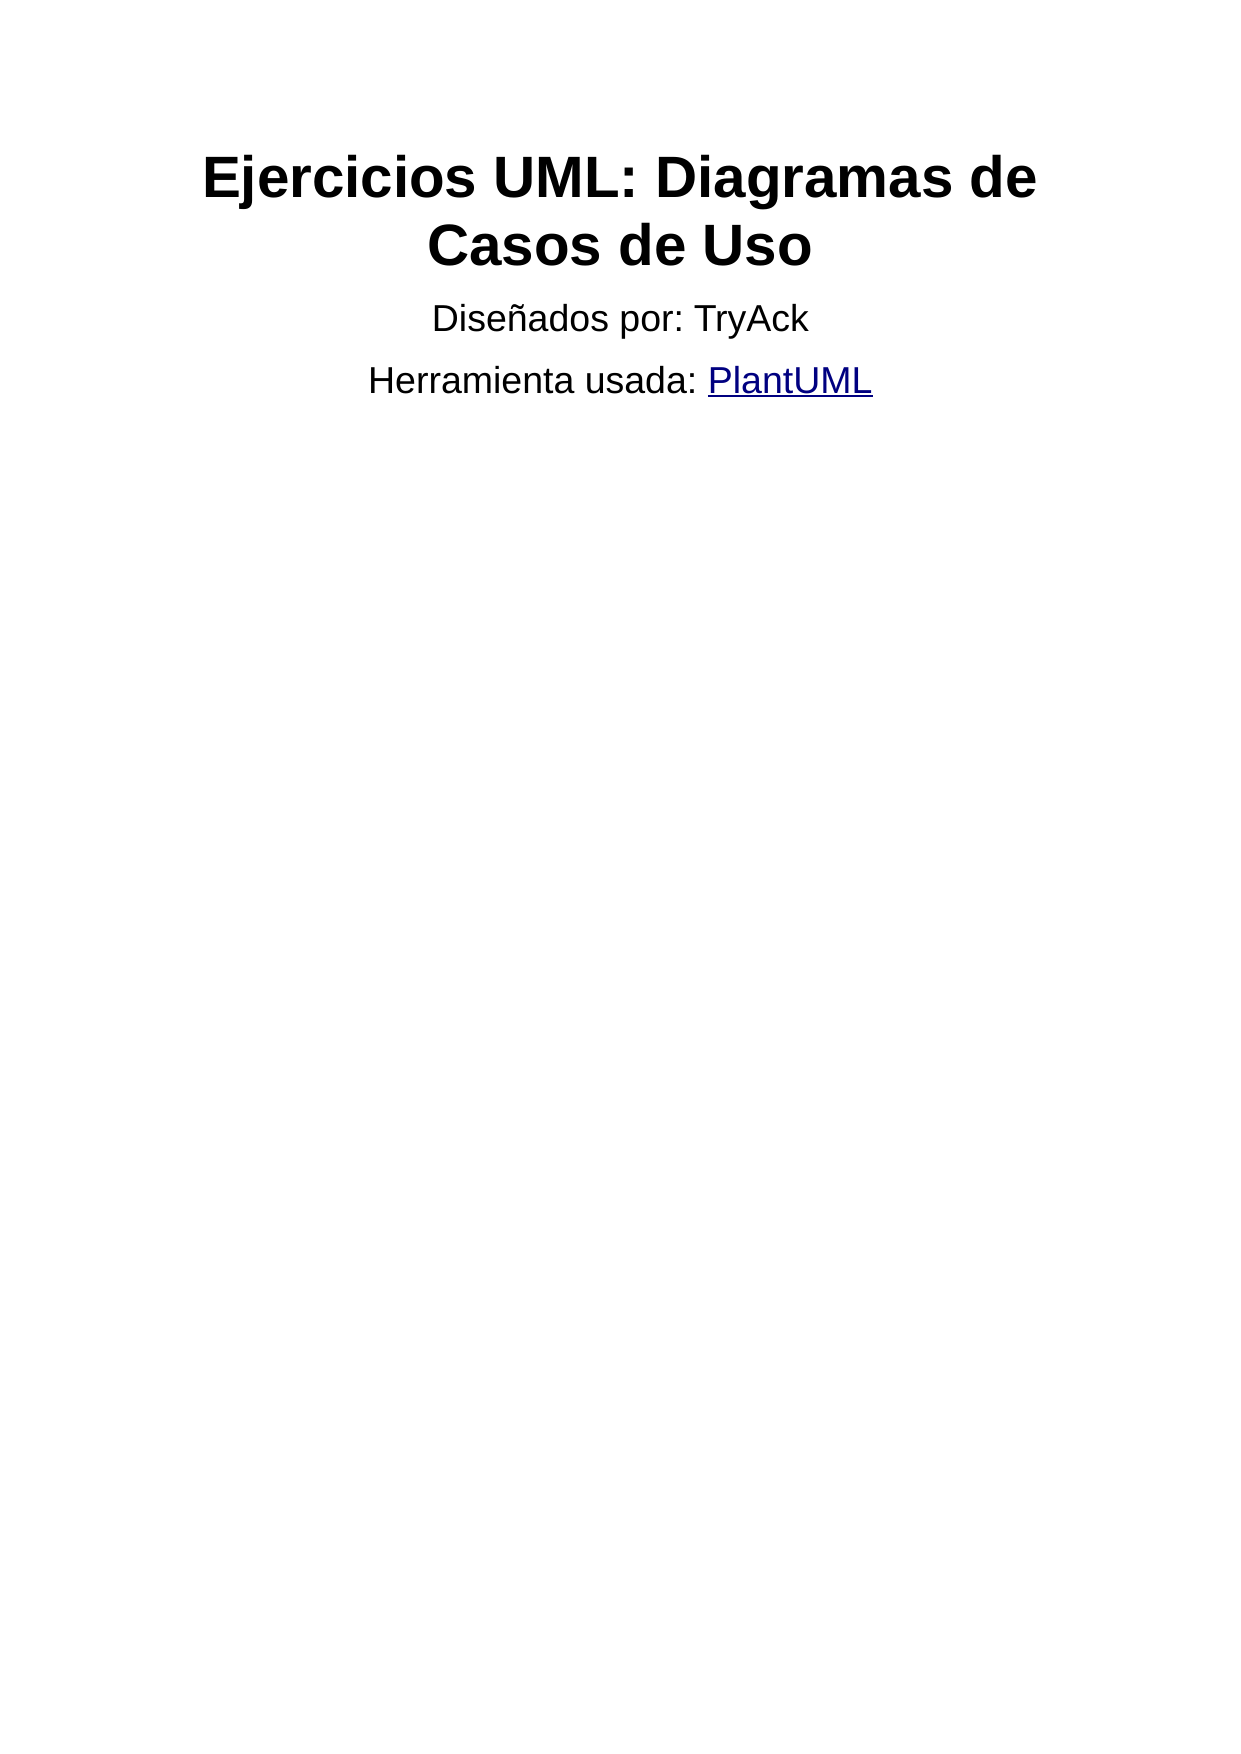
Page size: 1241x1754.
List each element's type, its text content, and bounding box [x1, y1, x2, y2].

subtitle Herramienta usada: PlantUML [118, 358, 1122, 401]
title Ejercicios UML: Diagramas de Casos de Uso [118, 143, 1122, 277]
subtitle Diseñados por: TryAck [118, 296, 1122, 339]
